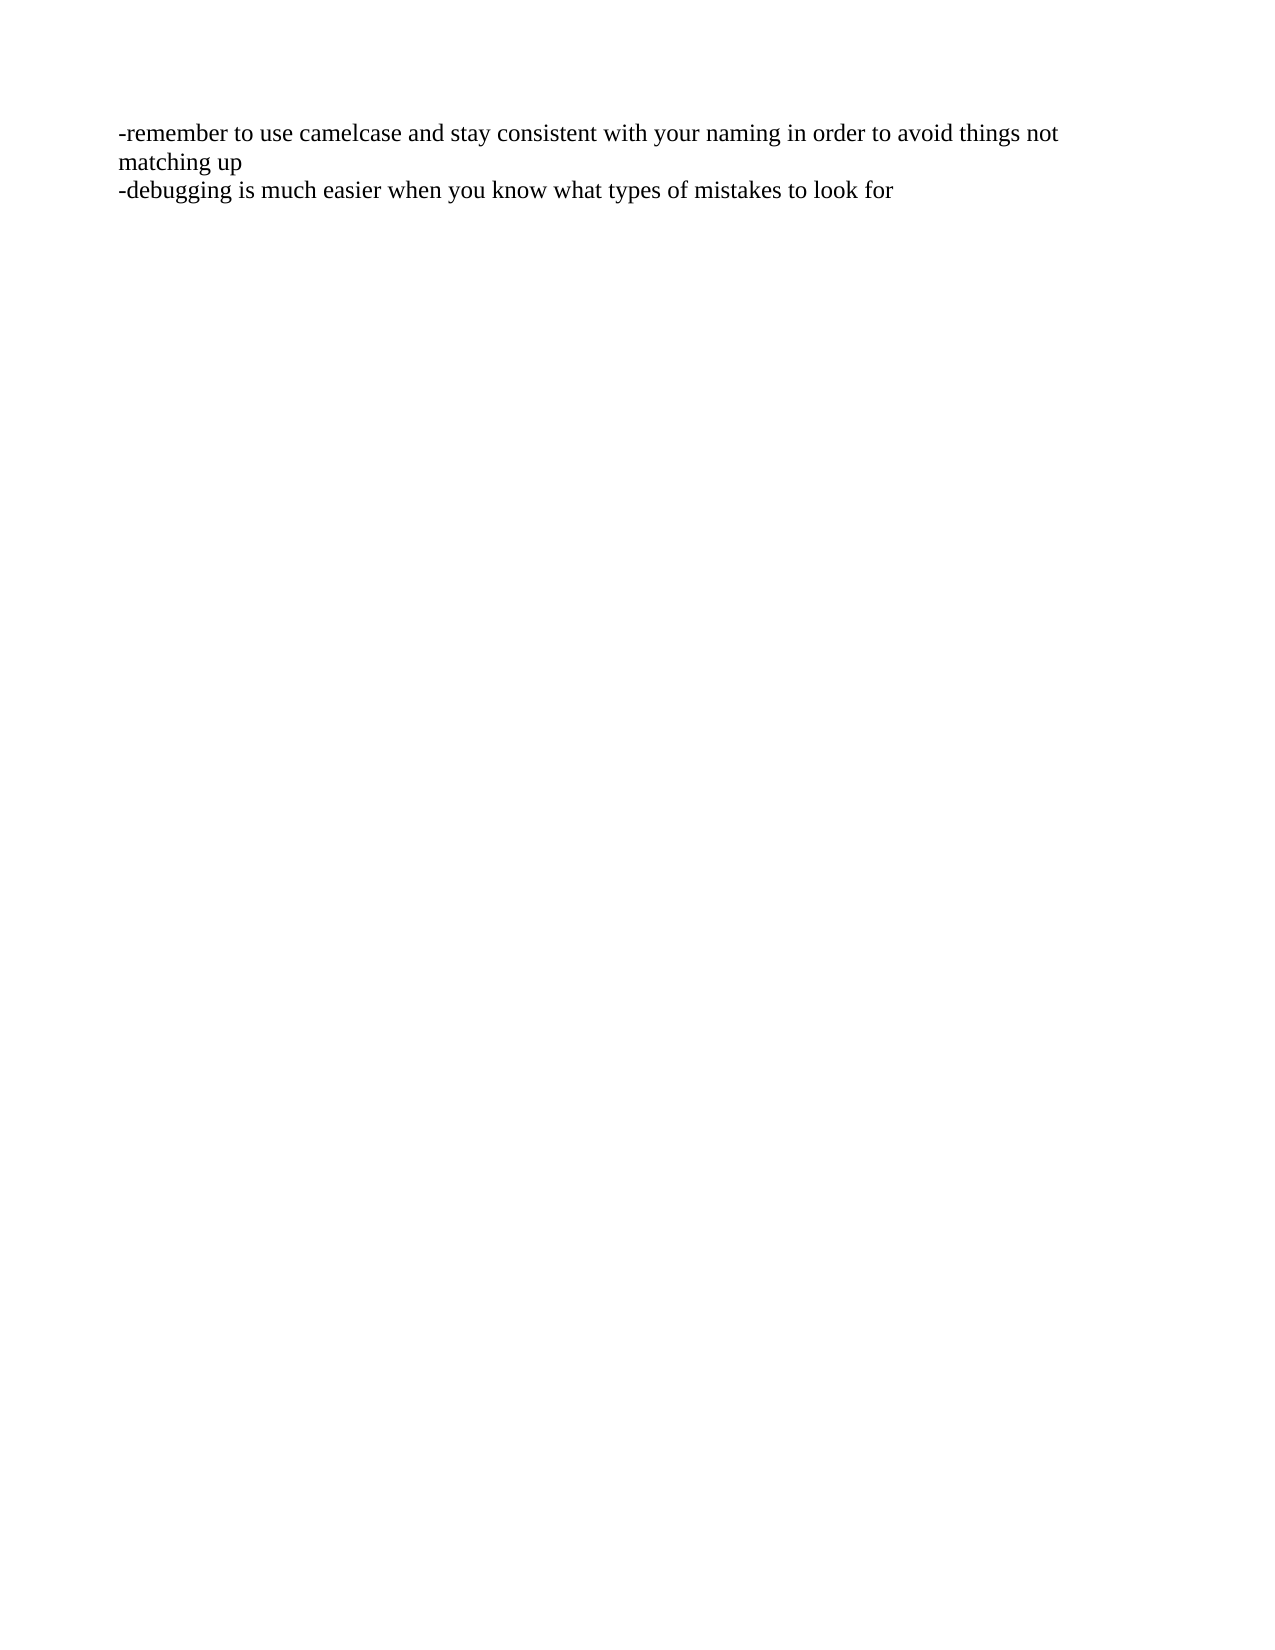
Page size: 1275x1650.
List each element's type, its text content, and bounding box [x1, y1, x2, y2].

text -debugging is much easier when you know what types of mistakes to look for [118, 176, 1157, 204]
text -remember to use camelcase and stay consistent with your naming in order to avoid things not matching up [118, 118, 1157, 176]
